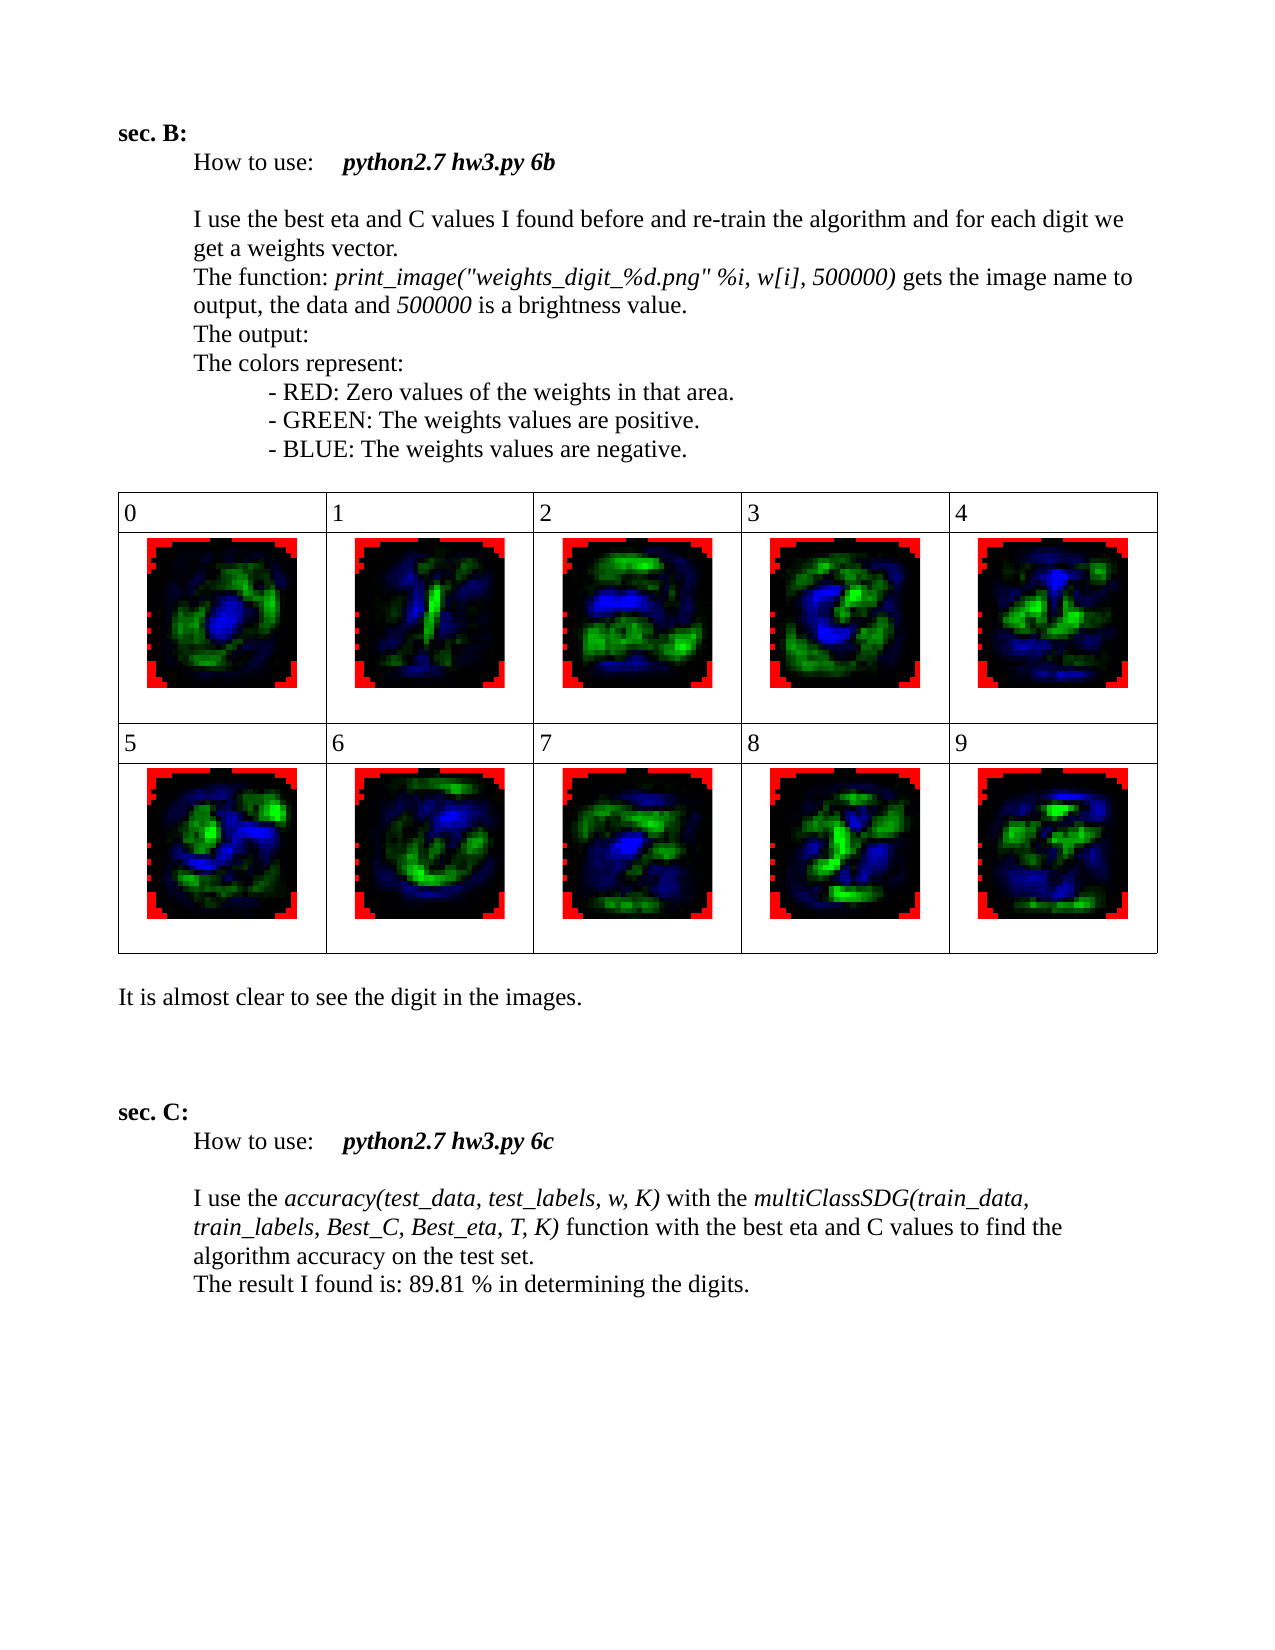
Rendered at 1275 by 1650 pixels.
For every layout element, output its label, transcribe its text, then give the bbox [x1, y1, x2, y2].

text - RED: Zero values of the weights in that area. [118, 377, 1157, 406]
table_header 3 [742, 493, 949, 532]
picture [770, 768, 921, 919]
text How to use: python2.7 hw3.py 6c [118, 1126, 1157, 1154]
picture [147, 538, 297, 688]
text I use the best eta and C values I found before and re-train the algorithm and for each digit we get a weights vector. [118, 204, 1157, 262]
text It is almost clear to see the digit in the images. [118, 982, 1157, 1011]
table_cell [742, 764, 949, 953]
text I use the accuracy(test_data, test_labels, w, K) with the multiClassSDG(train_data, train_labels, Best_C, Best_eta, T, K) function with the best eta and C values to find the algorithm accuracy on the test set. The result I found is: 89.81 % in determining the digits. [118, 1183, 1157, 1298]
table_header 4 [950, 493, 1157, 532]
picture [562, 768, 713, 919]
picture [977, 768, 1128, 919]
picture [354, 768, 505, 919]
table_cell [327, 764, 533, 953]
picture [562, 538, 713, 688]
table_header 0 [119, 493, 326, 532]
picture [977, 538, 1128, 688]
table_header 1 [327, 493, 533, 532]
table_cell 9 [950, 724, 1157, 763]
picture [354, 538, 505, 688]
picture [147, 768, 297, 919]
text The function: print_image("weights_digit_%d.png" %i, w[i], 500000) gets the image name to output, the data and 500000 is a brightness value. The output: The colors represent: [118, 262, 1157, 377]
table_cell [950, 533, 1157, 722]
table_cell [950, 764, 1157, 953]
table_cell 6 [327, 724, 533, 763]
table_cell [119, 764, 326, 953]
text - BLUE: The weights values are negative. [118, 434, 1157, 463]
table_cell 5 [119, 724, 326, 763]
table_cell 7 [534, 724, 741, 763]
table_header 2 [534, 493, 741, 532]
table_cell [327, 533, 533, 722]
table_cell [119, 533, 326, 722]
text How to use: python2.7 hw3.py 6b [118, 147, 1157, 176]
table_cell [534, 533, 741, 722]
table_cell 8 [742, 724, 949, 763]
text sec. B: [118, 118, 1157, 147]
table_cell [534, 764, 741, 953]
text sec. C: [118, 1097, 1157, 1126]
table_cell [742, 533, 949, 722]
text - GREEN: The weights values are positive. [118, 406, 1157, 434]
picture [770, 538, 921, 688]
